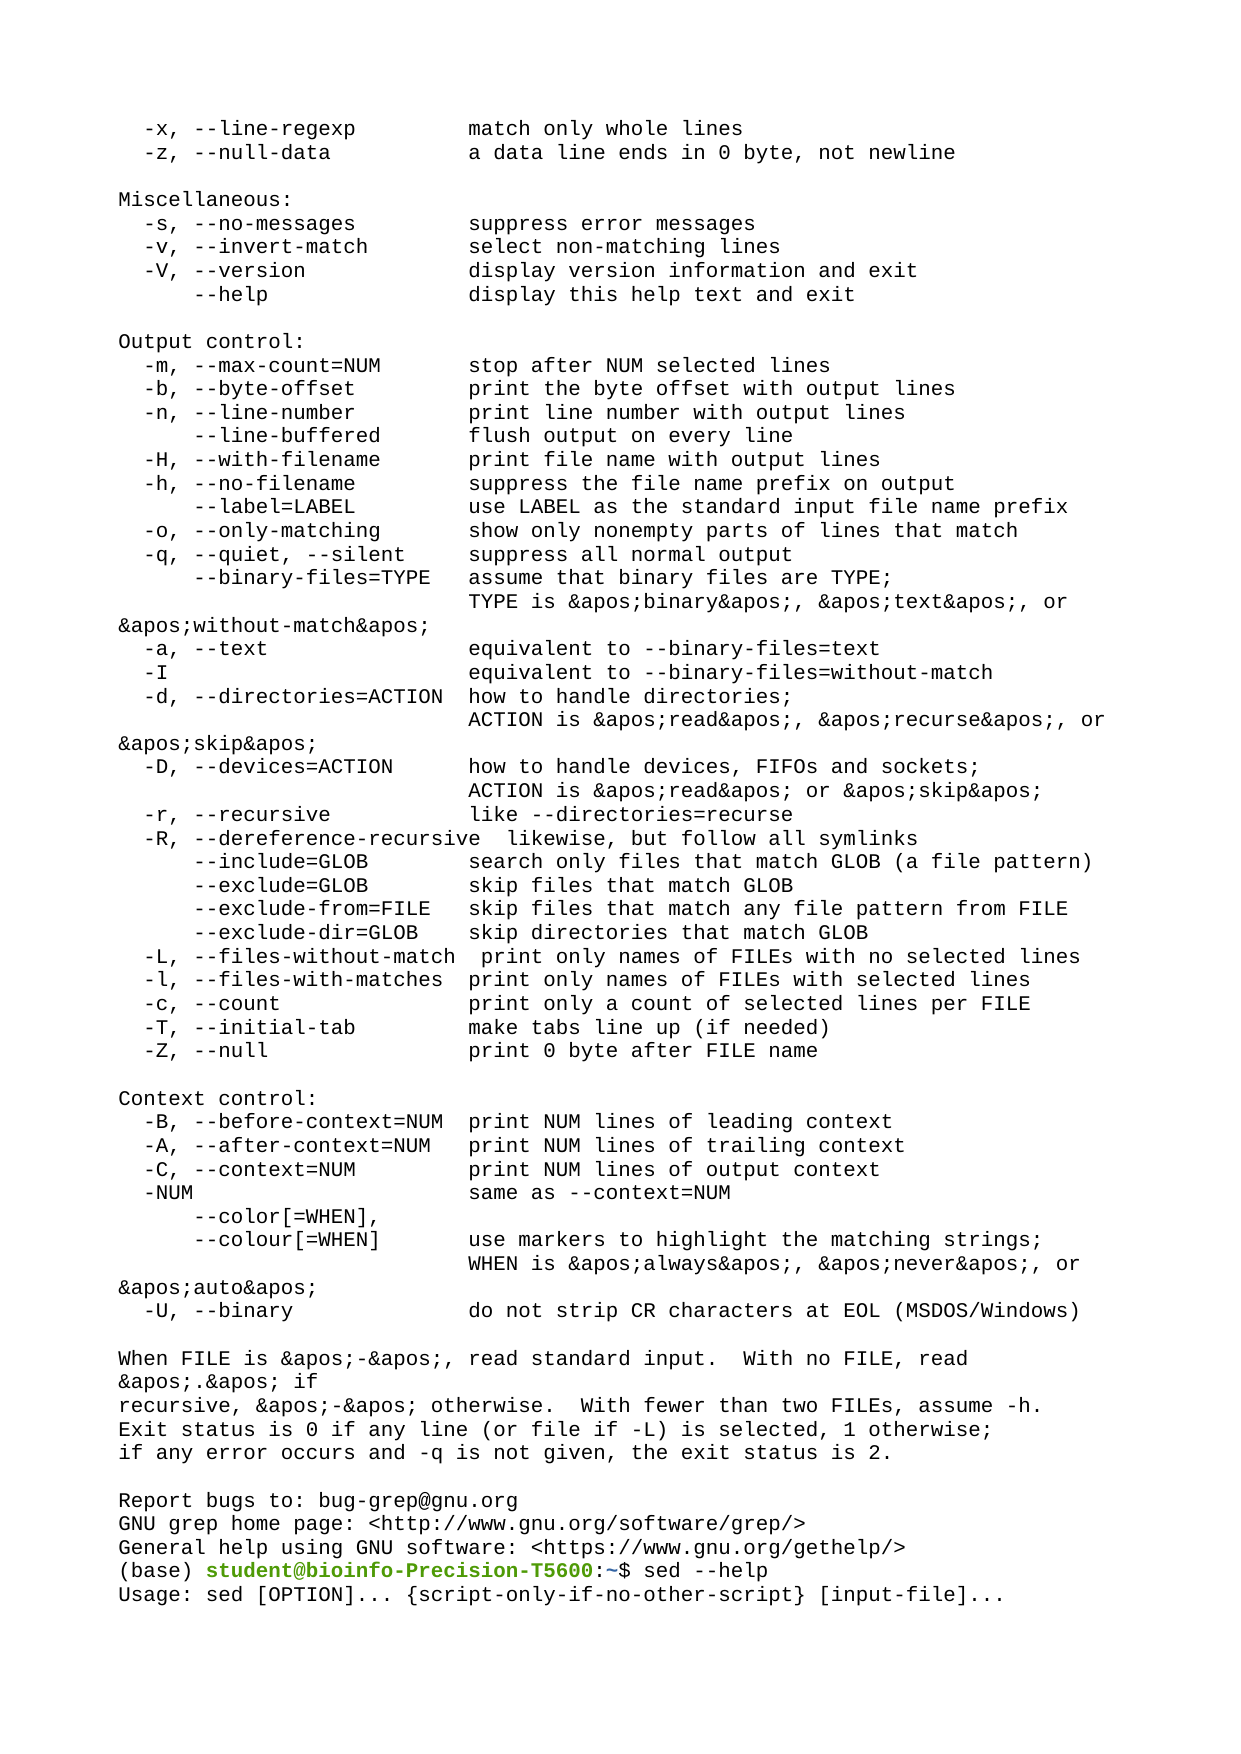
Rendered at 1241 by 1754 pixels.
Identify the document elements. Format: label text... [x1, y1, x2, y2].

text ACTION is &apos;read&apos;, &apos;recurse&apos;, or &apos;skip&apos; [118, 709, 1122, 757]
text WHEN is &apos;always&apos;, &apos;never&apos;, or &apos;auto&apos; [118, 1253, 1122, 1300]
text Context control: [118, 1088, 1122, 1111]
text -B, --before-context=NUM print NUM lines of leading context [118, 1111, 1122, 1135]
text Usage: sed [OPTION]... {script-only-if-no-other-script} [input-file]... [118, 1584, 1122, 1608]
text -R, --dereference-recursive likewise, but follow all symlinks [118, 827, 1122, 851]
text -L, --files-without-match print only names of FILEs with no selected lines [118, 946, 1122, 969]
text (base) student@bioinfo-Precision-T5600:~$ sed --help [118, 1561, 1122, 1584]
text --exclude-dir=GLOB skip directories that match GLOB [118, 922, 1122, 946]
text -l, --files-with-matches print only names of FILEs with selected lines [118, 969, 1122, 993]
text --color[=WHEN], [118, 1206, 1122, 1229]
text TYPE is &apos;binary&apos;, &apos;text&apos;, or &apos;without-match&apos; [118, 591, 1122, 638]
text -z, --null-data a data line ends in 0 byte, not newline [118, 142, 1122, 165]
text General help using GNU software: <https://www.gnu.org/gethelp/> [118, 1537, 1122, 1561]
text -V, --version display version information and exit [118, 260, 1122, 284]
text -c, --count print only a count of selected lines per FILE [118, 993, 1122, 1017]
text --colour[=WHEN] use markers to highlight the matching strings; [118, 1229, 1122, 1253]
text recursive, &apos;-&apos; otherwise. With fewer than two FILEs, assume -h. [118, 1395, 1122, 1419]
text -h, --no-filename suppress the file name prefix on output [118, 473, 1122, 496]
text --exclude-from=FILE skip files that match any file pattern from FILE [118, 898, 1122, 922]
text -a, --text equivalent to --binary-files=text [118, 638, 1122, 662]
text --label=LABEL use LABEL as the standard input file name prefix [118, 496, 1122, 520]
text -o, --only-matching show only nonempty parts of lines that match [118, 520, 1122, 544]
text -I equivalent to --binary-files=without-match [118, 662, 1122, 686]
text When FILE is &apos;-&apos;, read standard input. With no FILE, read &apos;.&apos; if [118, 1348, 1122, 1395]
text -v, --invert-match select non-matching lines [118, 236, 1122, 260]
text Exit status is 0 if any line (or file if -L) is selected, 1 otherwise; [118, 1419, 1122, 1442]
text -NUM same as --context=NUM [118, 1182, 1122, 1206]
text -U, --binary do not strip CR characters at EOL (MSDOS/Windows) [118, 1300, 1122, 1324]
text Miscellaneous: [118, 189, 1122, 213]
text -Z, --null print 0 byte after FILE name [118, 1040, 1122, 1064]
text if any error occurs and -q is not given, the exit status is 2. [118, 1442, 1122, 1466]
text GNU grep home page: <http://www.gnu.org/software/grep/> [118, 1513, 1122, 1537]
text -r, --recursive like --directories=recurse [118, 804, 1122, 827]
text --include=GLOB search only files that match GLOB (a file pattern) [118, 851, 1122, 875]
text Report bugs to: bug-grep@gnu.org [118, 1489, 1122, 1513]
text --exclude=GLOB skip files that match GLOB [118, 875, 1122, 898]
text -q, --quiet, --silent suppress all normal output [118, 544, 1122, 567]
text --line-buffered flush output on every line [118, 426, 1122, 449]
text -T, --initial-tab make tabs line up (if needed) [118, 1017, 1122, 1040]
text -A, --after-context=NUM print NUM lines of trailing context [118, 1135, 1122, 1158]
text --binary-files=TYPE assume that binary files are TYPE; [118, 567, 1122, 591]
text -D, --devices=ACTION how to handle devices, FIFOs and sockets; [118, 757, 1122, 780]
text -s, --no-messages suppress error messages [118, 213, 1122, 236]
text -m, --max-count=NUM stop after NUM selected lines [118, 354, 1122, 378]
text -H, --with-filename print file name with output lines [118, 449, 1122, 473]
text -C, --context=NUM print NUM lines of output context [118, 1158, 1122, 1182]
text --help display this help text and exit [118, 284, 1122, 307]
text -b, --byte-offset print the byte offset with output lines [118, 378, 1122, 402]
text -d, --directories=ACTION how to handle directories; [118, 686, 1122, 709]
text Output control: [118, 331, 1122, 354]
text -x, --line-regexp match only whole lines [118, 118, 1122, 142]
text ACTION is &apos;read&apos; or &apos;skip&apos; [118, 780, 1122, 804]
text -n, --line-number print line number with output lines [118, 402, 1122, 426]
